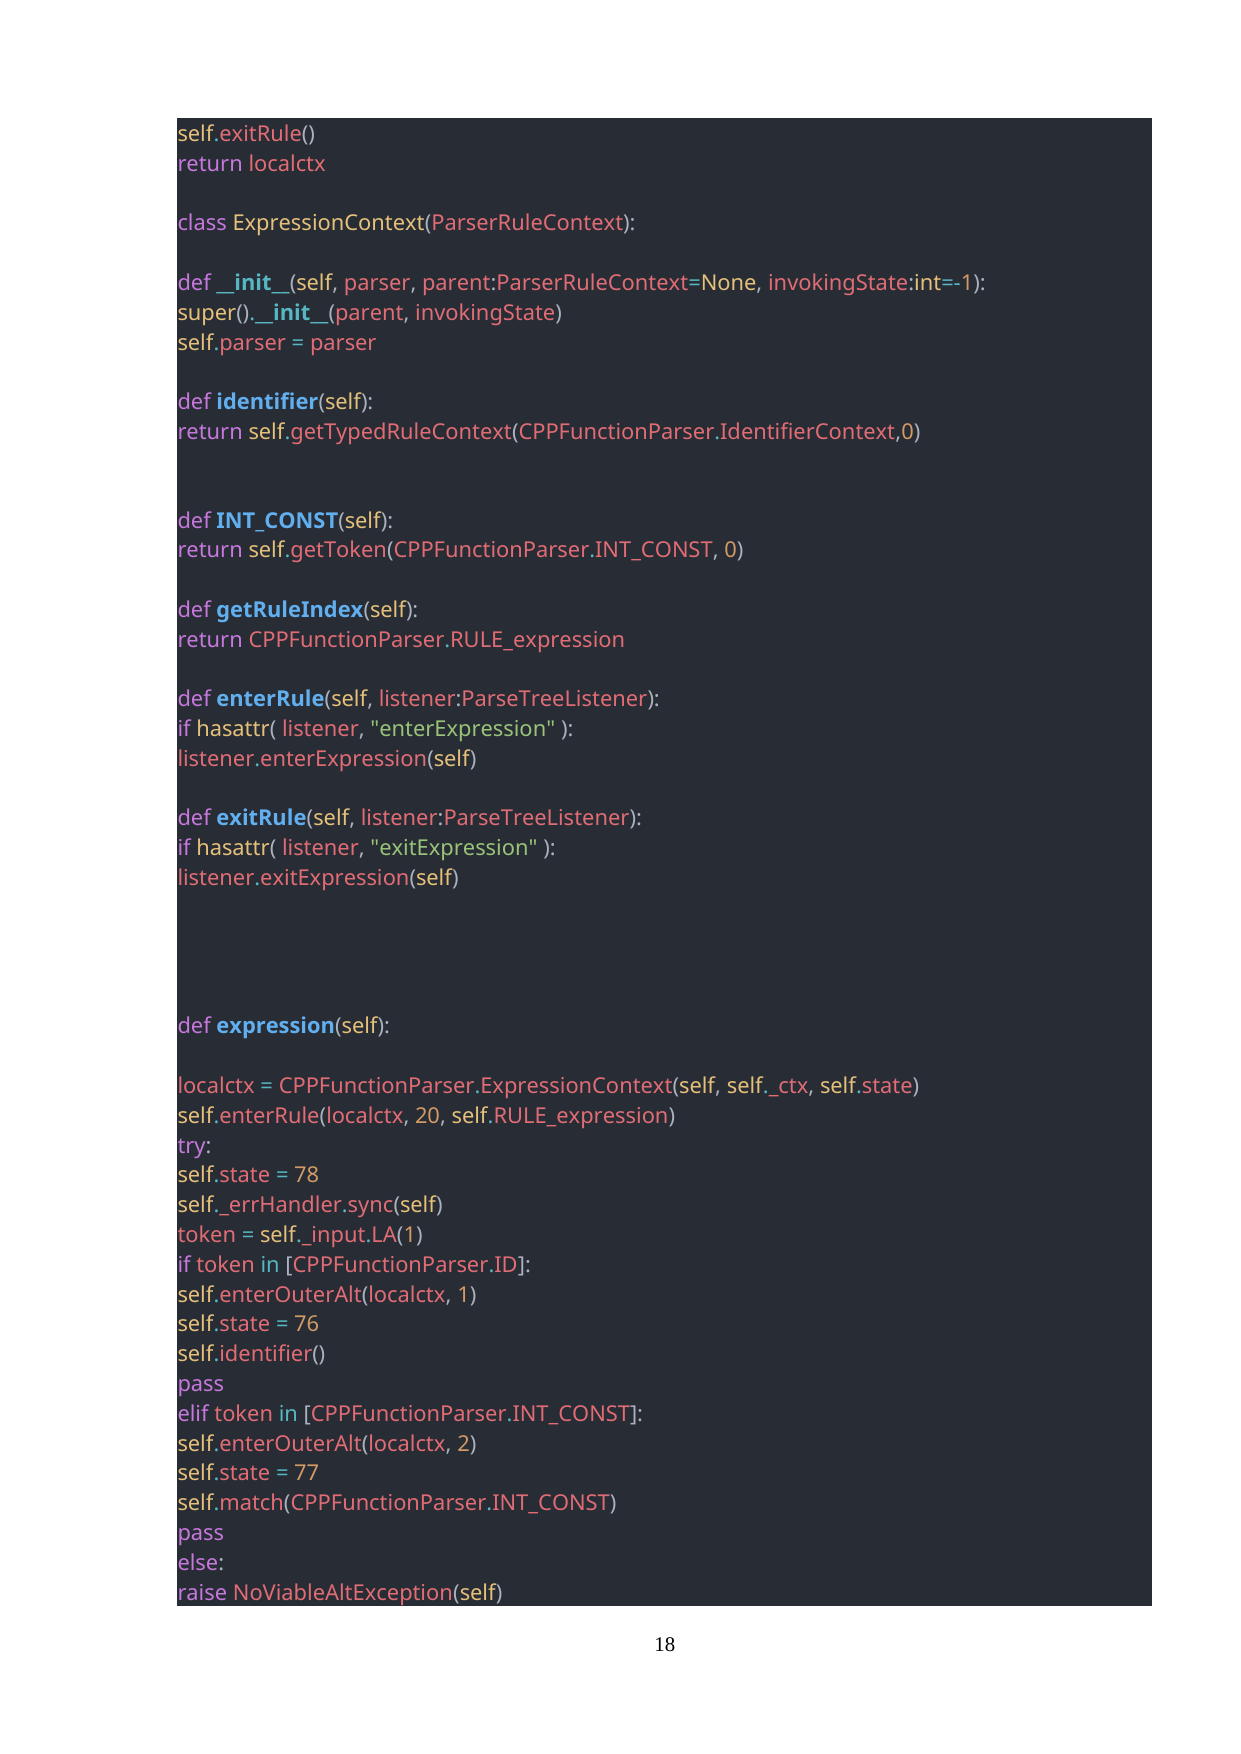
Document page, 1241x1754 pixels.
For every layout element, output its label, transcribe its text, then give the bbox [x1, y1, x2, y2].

text try: [177, 1129, 1152, 1159]
text def INT_CONST(self): [177, 505, 1152, 534]
text return self.getTypedRuleContext(CPPFunctionParser.IdentifierContext,0) [177, 416, 1152, 446]
text self.parser = parser [177, 326, 1152, 356]
text pass [177, 1368, 1152, 1398]
text return CPPFunctionParser.RULE_expression [177, 624, 1152, 653]
text return self.getToken(CPPFunctionParser.INT_CONST, 0) [177, 534, 1152, 564]
text self.state = 76 [177, 1308, 1152, 1338]
text if hasattr( listener, "enterExpression" ): [177, 713, 1152, 743]
text class ExpressionContext(ParserRuleContext): [177, 207, 1152, 237]
text self.enterOuterAlt(localctx, 1) [177, 1278, 1152, 1308]
text listener.exitExpression(self) [177, 862, 1152, 892]
text return localctx [177, 148, 1152, 178]
text if hasattr( listener, "exitExpression" ): [177, 832, 1152, 862]
text raise NoViableAltException(self) [177, 1576, 1152, 1606]
text self.exitRule() [177, 118, 1152, 148]
text self.state = 78 [177, 1159, 1152, 1189]
text def identifier(self): [177, 386, 1152, 416]
text self.enterOuterAlt(localctx, 2) [177, 1427, 1152, 1457]
text listener.enterExpression(self) [177, 743, 1152, 773]
text super().__init__(parent, invokingState) [177, 297, 1152, 326]
text def enterRule(self, listener:ParseTreeListener): [177, 683, 1152, 713]
text elif token in [CPPFunctionParser.INT_CONST]: [177, 1398, 1152, 1427]
text localctx = CPPFunctionParser.ExpressionContext(self, self._ctx, self.state) [177, 1070, 1152, 1100]
text self.match(CPPFunctionParser.INT_CONST) [177, 1487, 1152, 1517]
text def expression(self): [177, 1011, 1152, 1040]
text self.state = 77 [177, 1457, 1152, 1487]
text def __init__(self, parser, parent:ParserRuleContext=None, invokingState:int=-1): [177, 267, 1152, 297]
text token = self._input.LA(1) [177, 1219, 1152, 1249]
text if token in [CPPFunctionParser.ID]: [177, 1249, 1152, 1278]
text pass [177, 1517, 1152, 1547]
text self.identifier() [177, 1338, 1152, 1368]
text def exitRule(self, listener:ParseTreeListener): [177, 802, 1152, 832]
text else: [177, 1547, 1152, 1576]
text self.enterRule(localctx, 20, self.RULE_expression) [177, 1100, 1152, 1129]
text def getRuleIndex(self): [177, 594, 1152, 624]
text self._errHandler.sync(self) [177, 1189, 1152, 1219]
